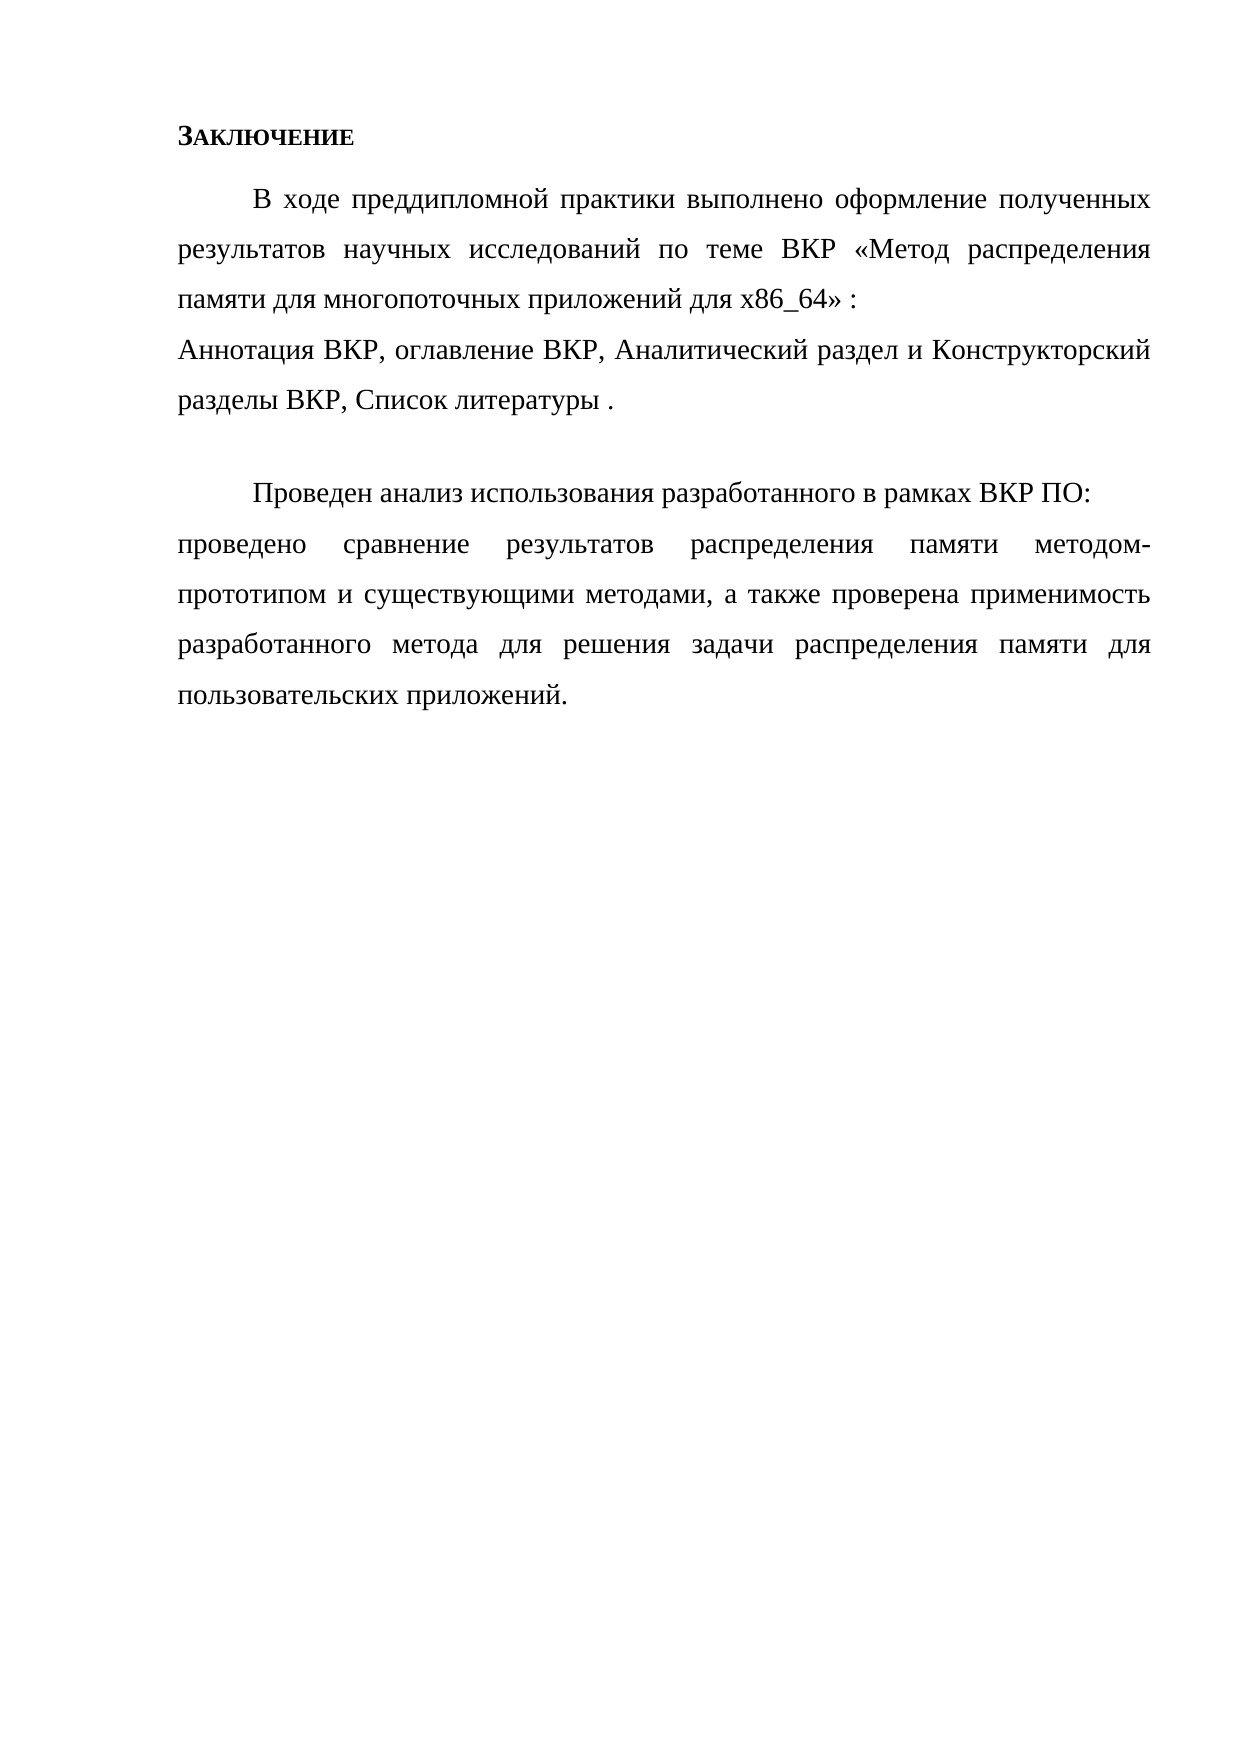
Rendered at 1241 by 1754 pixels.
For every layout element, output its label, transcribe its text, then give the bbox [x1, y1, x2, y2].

text проведено сравнение результатов распределения памяти методом-прототипом и существующими методами, а также проверена применимость разработанного метода для решения задачи распределения памяти для пользовательских приложений. [177, 526, 1152, 710]
text В ходе преддипломной практики выполнено оформление полученных результатов научных исследований по теме ВКР «Метод распределения памяти для многопоточных приложений для х86_64» : [177, 181, 1152, 315]
subtitle Заключение [177, 118, 1152, 152]
text Аннотация ВКР, оглавление ВКР, Аналитический раздел и Конструкторский разделы ВКР, Список литературы . [177, 332, 1152, 416]
text Проведен анализ использования разработанного в рамках ВКР ПО: [177, 476, 1152, 509]
